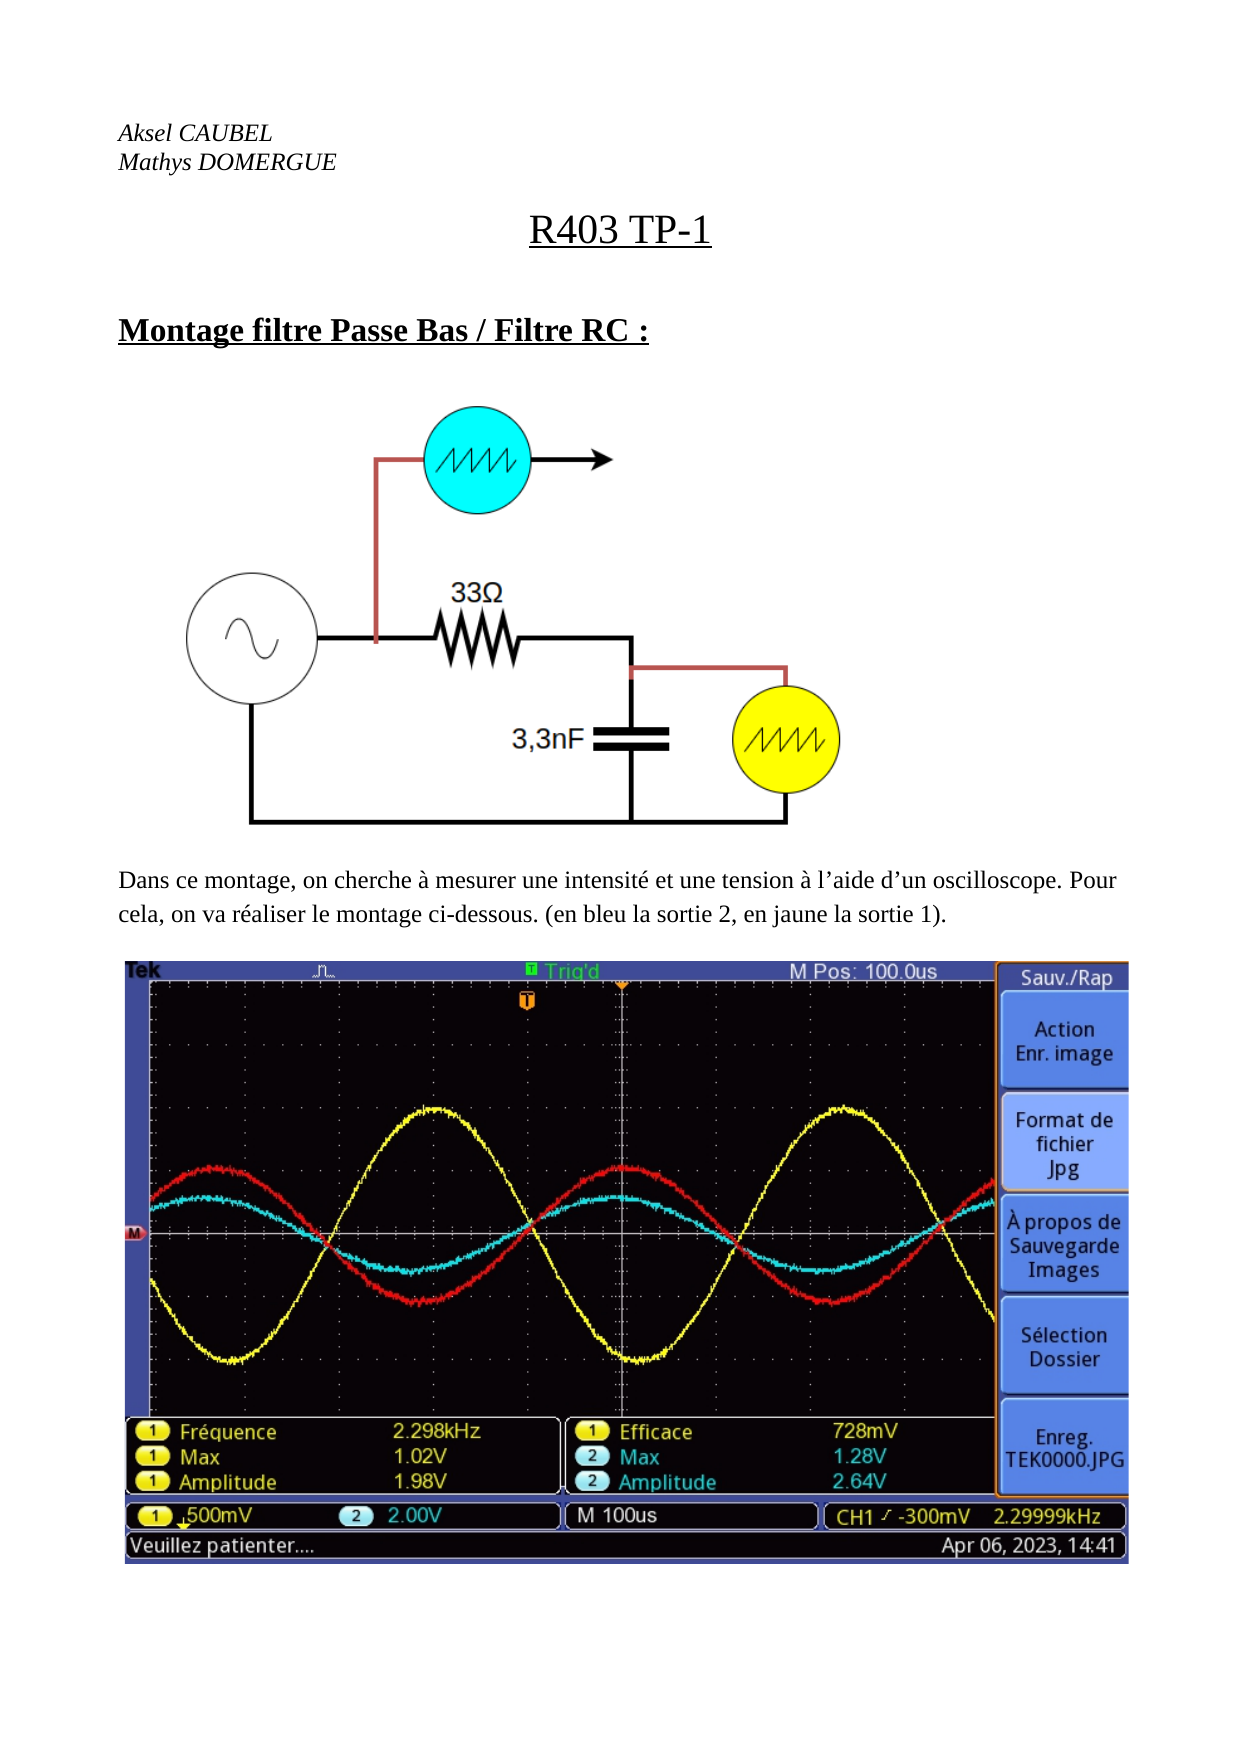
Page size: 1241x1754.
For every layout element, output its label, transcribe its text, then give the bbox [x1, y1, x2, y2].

text Mathys DOMERGUE [118, 147, 1122, 176]
text R403 TP-1 [118, 204, 1122, 252]
text Aksel CAUBEL [118, 118, 1122, 147]
picture [166, 386, 864, 839]
picture [124, 961, 1129, 1564]
text Montage filtre Passe Bas / Filtre RC : [118, 310, 1122, 348]
text Dans ce montage, on cherche à mesurer une intensité et une tension à l’aide d’un oscilloscope. Pour cela, on va réaliser le montage ci-dessous. (en bleu la sortie 2, en jaune la sortie 1). [118, 866, 1122, 927]
